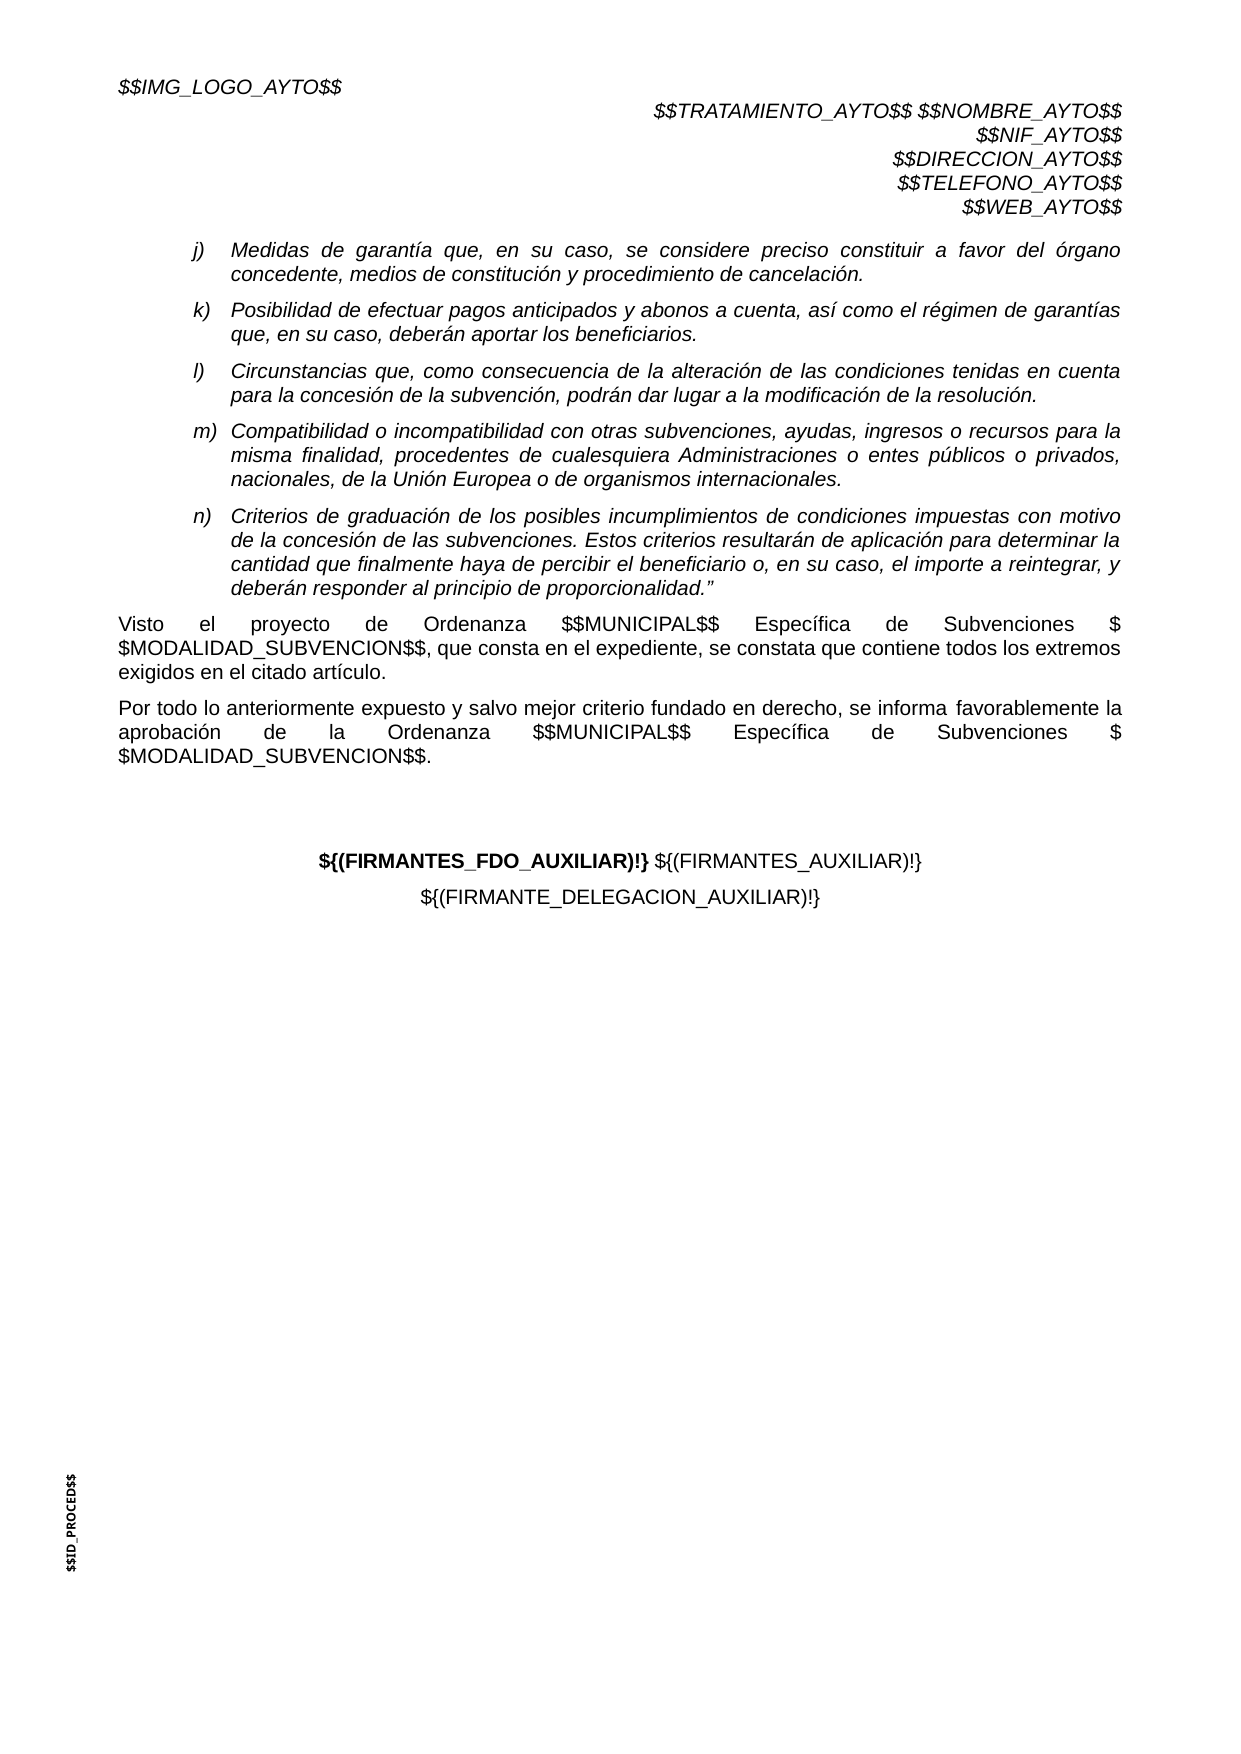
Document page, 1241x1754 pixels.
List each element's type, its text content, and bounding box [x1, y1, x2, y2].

list Posibilidad de efectuar pagos anticipados y abonos a cuenta, así como el régimen de garantías que, en su caso, deberán aportar los beneficiarios. [193, 298, 1122, 346]
text Por todo lo anteriormente expuesto y salvo mejor criterio fundado en derecho, se informa favorablemente la aprobación de la Ordenanza $$MUNICIPAL$$ Específica de Subvenciones $$MODALIDAD_SUBVENCION$$. [118, 696, 1122, 768]
list Criterios de graduación de los posibles incumplimientos de condiciones impuestas con motivo de la concesión de las subvenciones. Estos criterios resultarán de aplicación para determinar la cantidad que finalmente haya de percibir el beneficiario o, en su caso, el importe a reintegrar, y deberán responder al principio de proporcionalidad.” [193, 503, 1122, 599]
text [#if FIRMANTES!?length > 1] [#assign FIRMANTES_FDO_AUXILIAR="Fdo:"] [#assign FIRMANTES_AUXILIAR=FIRMANTES] [#else] [#assign FIRMANTES_FDO_AUXILIAR="Fdo:"] [#assign FIRMANTES_AUXILIAR="El/La Secretario/a"] [/#if] [#if FIRMANTE_DELEGACION!?length > 1] [#assign FIRMANTE_DELEGACION_AUXILIAR=FIRMANTE_DELEGACION] [/#if]${(FIRMANTES_FDO_AUXILIAR)!} ${(FIRMANTES_AUXILIAR)!} [118, 849, 1122, 873]
text Visto el proyecto de Ordenanza $$MUNICIPAL$$ Específica de Subvenciones $$MODALIDAD_SUBVENCION$$, que consta en el expediente, se constata que contiene todos los extremos exigidos en el citado artículo. [118, 612, 1122, 684]
list Circunstancias que, como consecuencia de la alteración de las condiciones tenidas en cuenta para la concesión de la subvención, podrán dar lugar a la modificación de la resolución. [193, 359, 1122, 407]
text ${(FIRMANTE_DELEGACION_AUXILIAR)!} [118, 885, 1122, 909]
list Medidas de garantía que, en su caso, se considere preciso constituir a favor del órgano concedente, medios de constitución y procedimiento de cancelación. [193, 238, 1122, 286]
list Compatibilidad o incompatibilidad con otras subvenciones, ayudas, ingresos o recursos para la misma finalidad, procedentes de cualesquiera Administraciones o entes públicos o privados, nacionales, de la Unión Europea o de organismos internacionales. [193, 419, 1122, 491]
